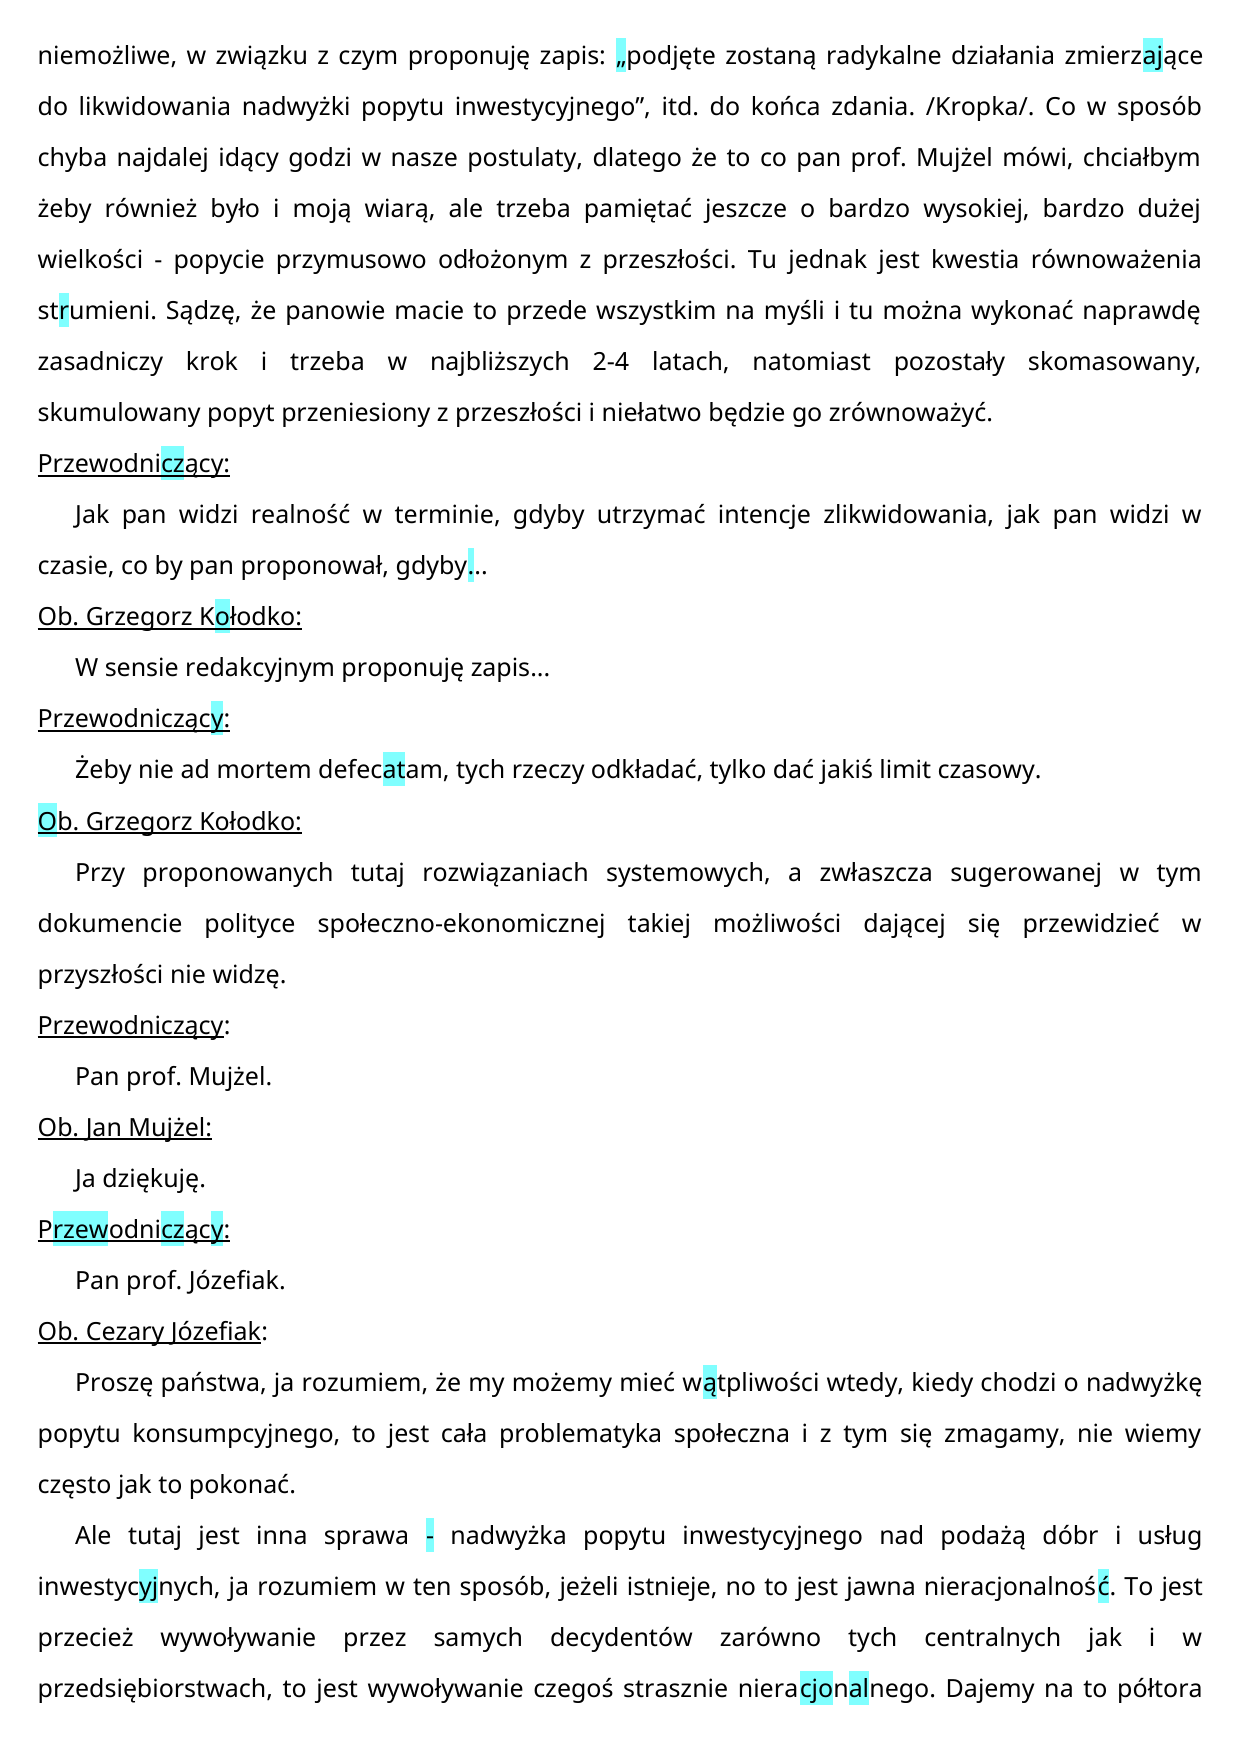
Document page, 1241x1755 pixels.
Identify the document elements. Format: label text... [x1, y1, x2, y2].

text Ale tutaj jest inna sprawa - nadwyżka popytu inwestycyjnego nad podażą dóbr i usług inwestycyjnych, ja rozumiem w ten sposób, jeżeli istnieje, no to jest jawna nieracjonalność. To jest przecież wywoływanie przez samych decydentów zarówno tych centralnych jak i w przedsiębiorstwach, to jest wywoływanie czegoś strasznie nieracjonalnego. Dajemy na to półtora [37, 1518, 1203, 1705]
text Przewodniczący: [37, 446, 1203, 480]
text W sensie redakcyjnym proponuję zapis... [37, 650, 1203, 684]
text Przewodniczący: [37, 1007, 1203, 1041]
text Przewodniczący: [37, 1211, 1203, 1246]
text Ob. Grzegorz Kołodko: [37, 599, 1203, 633]
text Przewodniczący: [37, 701, 1203, 735]
text Ob. Cezary Józefiak: [37, 1313, 1203, 1348]
text Ob. Grzegorz Kołodko: [37, 803, 1203, 837]
text Ja dziękuję. [37, 1160, 1203, 1194]
text Pan prof. Józefiak. [37, 1262, 1203, 1297]
text Przy proponowanych tutaj rozwiązaniach systemowych, a zwłaszcza sugerowanej w tym dokumencie polityce społeczno-ekonomicznej takiej możliwości dającej się przewidzieć w przyszłości nie widzę. [37, 854, 1203, 990]
text Jak pan widzi realność w terminie, gdyby utrzymać intencje zlikwidowania, jak pan widzi w czasie, co by pan proponował, gdyby... [37, 497, 1203, 582]
text Pan prof. Mujżel. [37, 1058, 1203, 1092]
text niemożliwe, w związku z czym proponuję zapis: „podjęte zostaną radykalne działania zmierzające do likwidowania nadwyżki popytu inwestycyjnego”, itd. do końca zdania. /Kropka/. Co w sposób chyba najdalej idący godzi w nasze postulaty, dlatego że to co pan prof. Mujżel mówi, chciałbym żeby również było i moją wiarą, ale trzeba pamiętać jeszcze o bardzo wysokiej, bardzo dużej wielkości - popycie przymusowo odłożonym z przeszłości. Tu jednak jest kwestia równoważenia strumieni. Sądzę, że panowie macie to przede wszystkim na myśli i tu można wykonać naprawdę zasadniczy krok i trzeba w najbliższych 2-4 latach, natomiast pozostały skomasowany, skumulowany popyt przeniesiony z przeszłości i niełatwo będzie go zrównoważyć. [37, 37, 1203, 429]
text Proszę państwa, ja rozumiem, że my możemy mieć wątpliwości wtedy, kiedy chodzi o nadwyżkę popytu konsumpcyjnego, to jest cała problematyka społeczna i z tym się zmagamy, nie wiemy często jak to pokonać. [37, 1364, 1203, 1501]
text Żeby nie ad mortem defecatam, tych rzeczy odkładać, tylko dać jakiś limit czasowy. [37, 752, 1203, 786]
text Ob. Jan Mujżel: [37, 1109, 1203, 1143]
